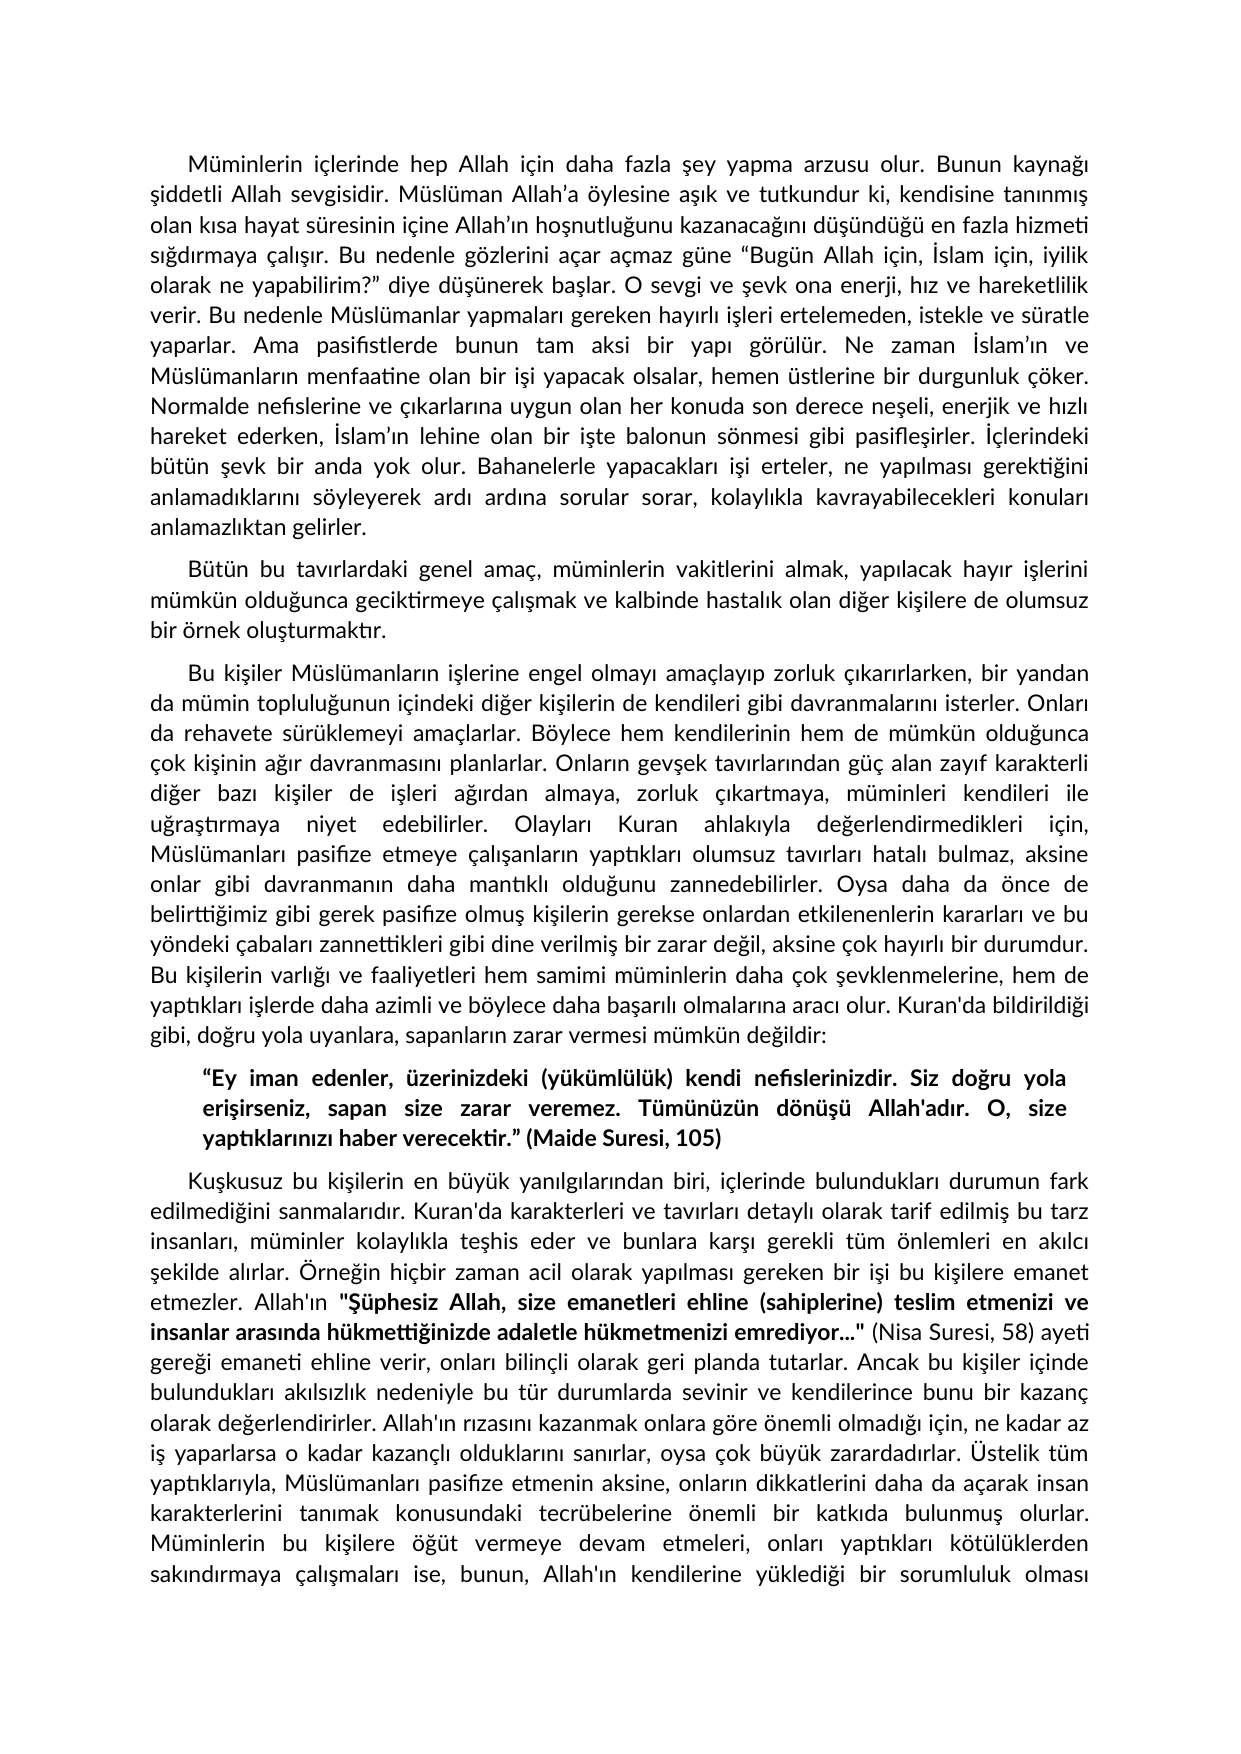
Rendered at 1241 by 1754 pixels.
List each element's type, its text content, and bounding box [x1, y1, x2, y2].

text Kuşkusuz bu kişilerin en büyük yanılgılarından biri, içlerinde bulundukları durumun fark edilmediğini sanmalarıdır. Kuran'da karakterleri ve tavırları detaylı olarak tarif edilmiş bu tarz insanları, müminler kolaylıkla teşhis eder ve bunlara karşı gerekli tüm önlemleri en akılcı şekilde alırlar. Örneğin hiçbir zaman acil olarak yapılması gereken bir işi bu kişilere emanet etmezler. Allah'ın "Şüphesiz Allah, size emanetleri ehline (sahiplerine) teslim etmenizi ve insanlar arasında hükmettiğinizde adaletle hükmetmenizi emrediyor..." (Nisa Suresi, 58) ayeti gereği emaneti ehline verir, onları bilinçli olarak geri planda tutarlar. Ancak bu kişiler içinde bulundukları akılsızlık nedeniyle bu tür durumlarda sevinir ve kendilerince bunu bir kazanç olarak değerlendirirler. Allah'ın rızasını kazanmak onlara göre önemli olmadığı için, ne kadar az iş yaparlarsa o kadar kazançlı olduklarını sanırlar, oysa çok büyük zarardadırlar. Üstelik tüm yaptıklarıyla, Müslümanları pasifize etmenin aksine, onların dikkatlerini daha da açarak insan karakterlerini tanımak konusundaki tecrübelerine önemli bir katkıda bulunmuş olurlar. Müminlerin bu kişilere öğüt vermeye devam etmeleri, onları yaptıkları kötülüklerden sakındırmaya çalışmaları ise, bunun, Allah'ın kendilerine yüklediği bir sorumluluk olması [150, 1167, 1090, 1587]
text Müminlerin içlerinde hep Allah için daha fazla şey yapma arzusu olur. Bunun kaynağı şiddetli Allah sevgisidir. Müslüman Allah’a öylesine aşık ve tutkundur ki, kendisine tanınmış olan kısa hayat süresinin içine Allah’ın hoşnutluğunu kazanacağını düşündüğü en fazla hizmeti sığdırmaya çalışır. Bu nedenle gözlerini açar açmaz güne “Bugün Allah için, İslam için, iyilik olarak ne yapabilirim?” diye düşünerek başlar. O sevgi ve şevk ona enerji, hız ve hareketlilik verir. Bu nedenle Müslümanlar yapmaları gereken hayırlı işleri ertelemeden, istekle ve süratle yaparlar. Ama pasifistlerde bunun tam aksi bir yapı görülür. Ne zaman İslam’ın ve Müslümanların menfaatine olan bir işi yapacak olsalar, hemen üstlerine bir durgunluk çöker. Normalde nefislerine ve çıkarlarına uygun olan her konuda son derece neşeli, enerjik ve hızlı hareket ederken, İslam’ın lehine olan bir işte balonun sönmesi gibi pasifleşirler. İçlerindeki bütün şevk bir anda yok olur. Bahanelerle yapacakları işi erteler, ne yapılması gerektiğini anlamadıklarını söyleyerek ardı ardına sorular sorar, kolaylıkla kavrayabilecekleri konuları anlamazlıktan gelirler. [150, 150, 1090, 540]
text Bu kişiler Müslümanların işlerine engel olmayı amaçlayıp zorluk çıkarırlarken, bir yandan da mümin topluluğunun içindeki diğer kişilerin de kendileri gibi davranmalarını isterler. Onları da rehavete sürüklemeyi amaçlarlar. Böylece hem kendilerinin hem de mümkün olduğunca çok kişinin ağır davranmasını planlarlar. Onların gevşek tavırlarından güç alan zayıf karakterli diğer bazı kişiler de işleri ağırdan almaya, zorluk çıkartmaya, müminleri kendileri ile uğraştırmaya niyet edebilirler. Olayları Kuran ahlakıyla değerlendirmedikleri için, Müslümanları pasifize etmeye çalışanların yaptıkları olumsuz tavırları hatalı bulmaz, aksine onlar gibi davranmanın daha mantıklı olduğunu zannedebilirler. Oysa daha da önce de belirttiğimiz gibi gerek pasifize olmuş kişilerin gerekse onlardan etkilenenlerin kararları ve bu yöndeki çabaları zannettikleri gibi dine verilmiş bir zarar değil, aksine çok hayırlı bir durumdur. Bu kişilerin varlığı ve faaliyetleri hem samimi müminlerin daha çok şevklenmelerine, hem de yaptıkları işlerde daha azimli ve böylece daha başarılı olmalarına aracı olur. Kuran'da bildirildiği gibi, doğru yola uyanlara, sapanların zarar vermesi mümkün değildir: [150, 658, 1090, 1048]
text Bütün bu tavırlardaki genel amaç, müminlerin vakitlerini almak, yapılacak hayır işlerini mümkün olduğunca geciktirmeye çalışmak ve kalbinde hastalık olan diğer kişilere de olumsuz bir örnek oluşturmaktır. [150, 555, 1090, 643]
text “Ey iman edenler, üzerinizdeki (yükümlülük) kendi nefislerinizdir. Siz doğru yola erişirseniz, sapan size zarar veremez. Tümünüzün dönüşü Allah'adır. O, size yaptıklarınızı haber verecektir.” (Maide Suresi, 105) [202, 1063, 1068, 1151]
